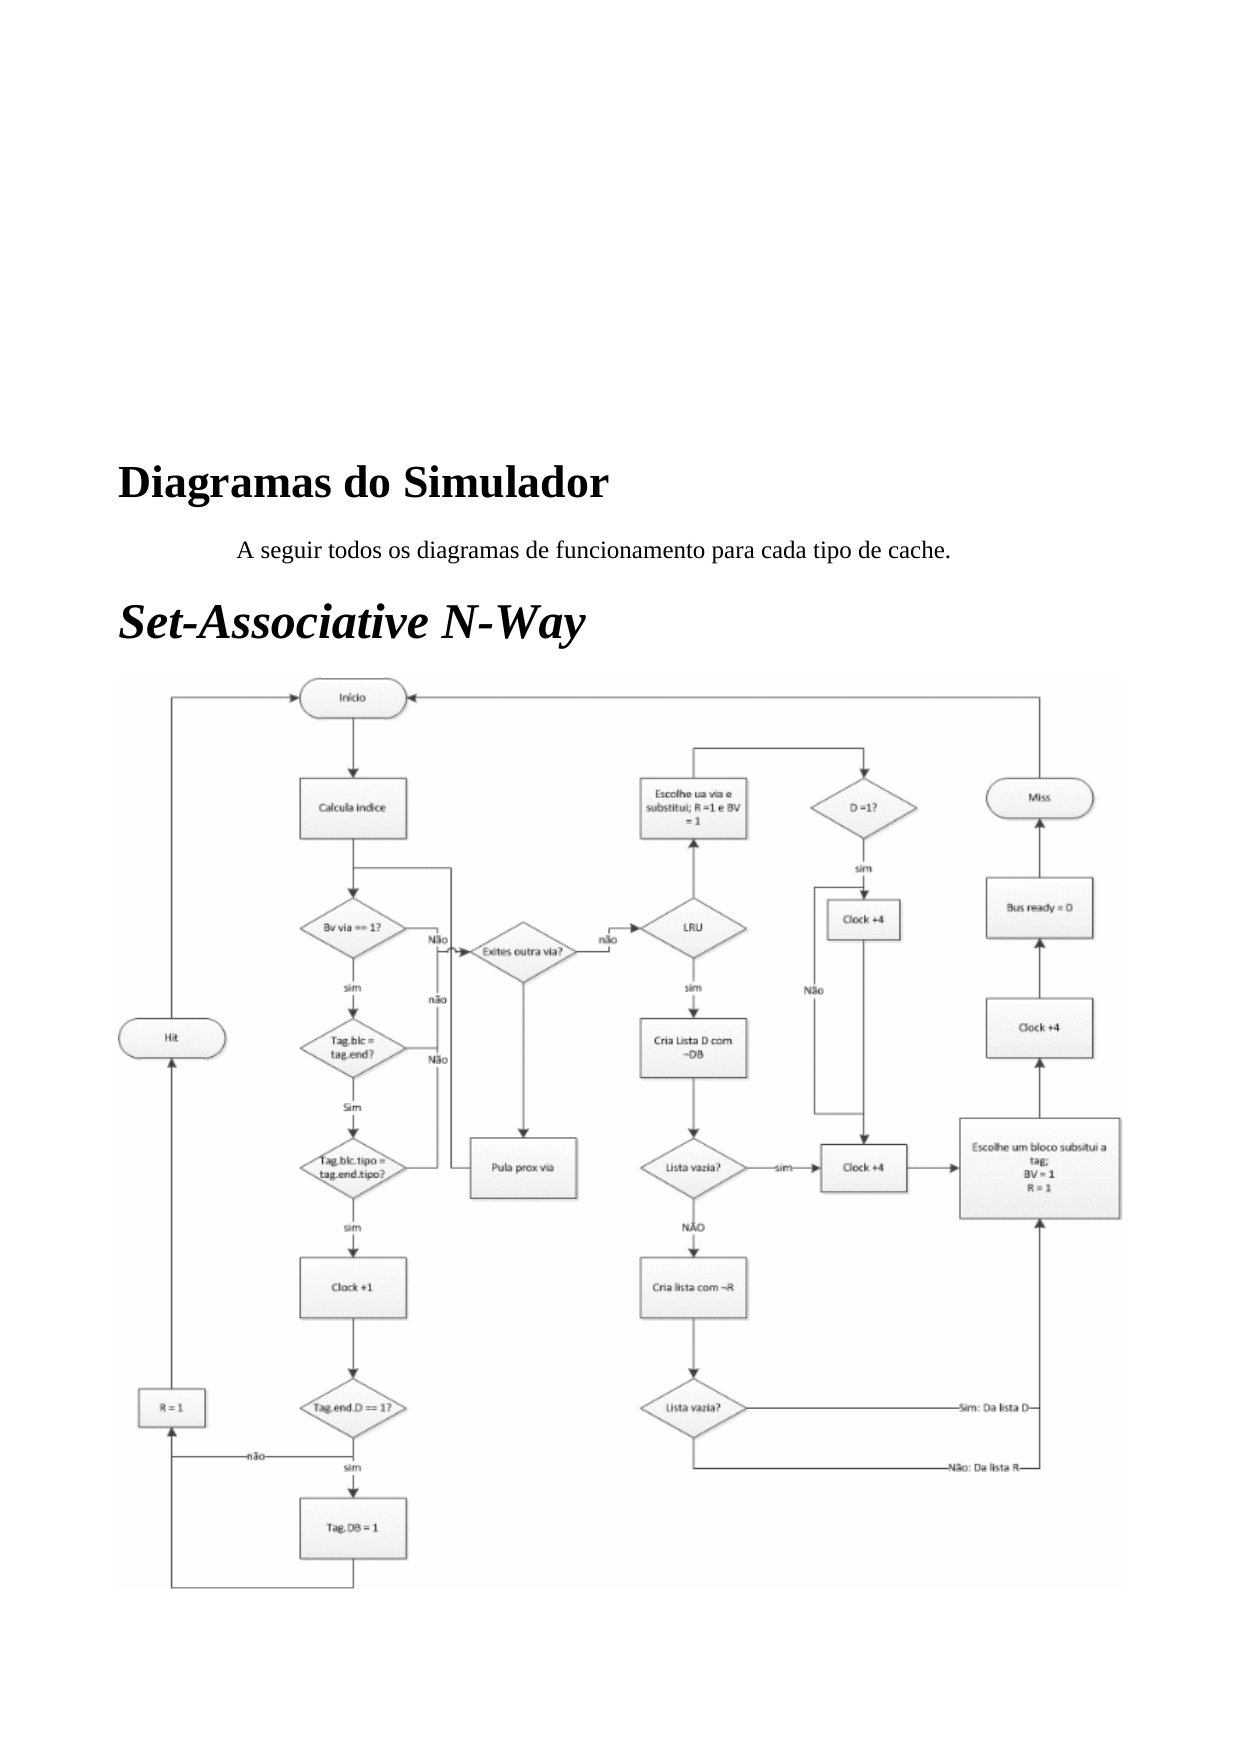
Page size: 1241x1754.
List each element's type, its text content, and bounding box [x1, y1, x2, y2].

text Diagramas do Simulador [118, 454, 1122, 507]
text Set-Associative N-Way [118, 592, 1122, 649]
text A seguir todos os diagramas de funcionamento para cada tipo de cache. [118, 535, 1122, 564]
